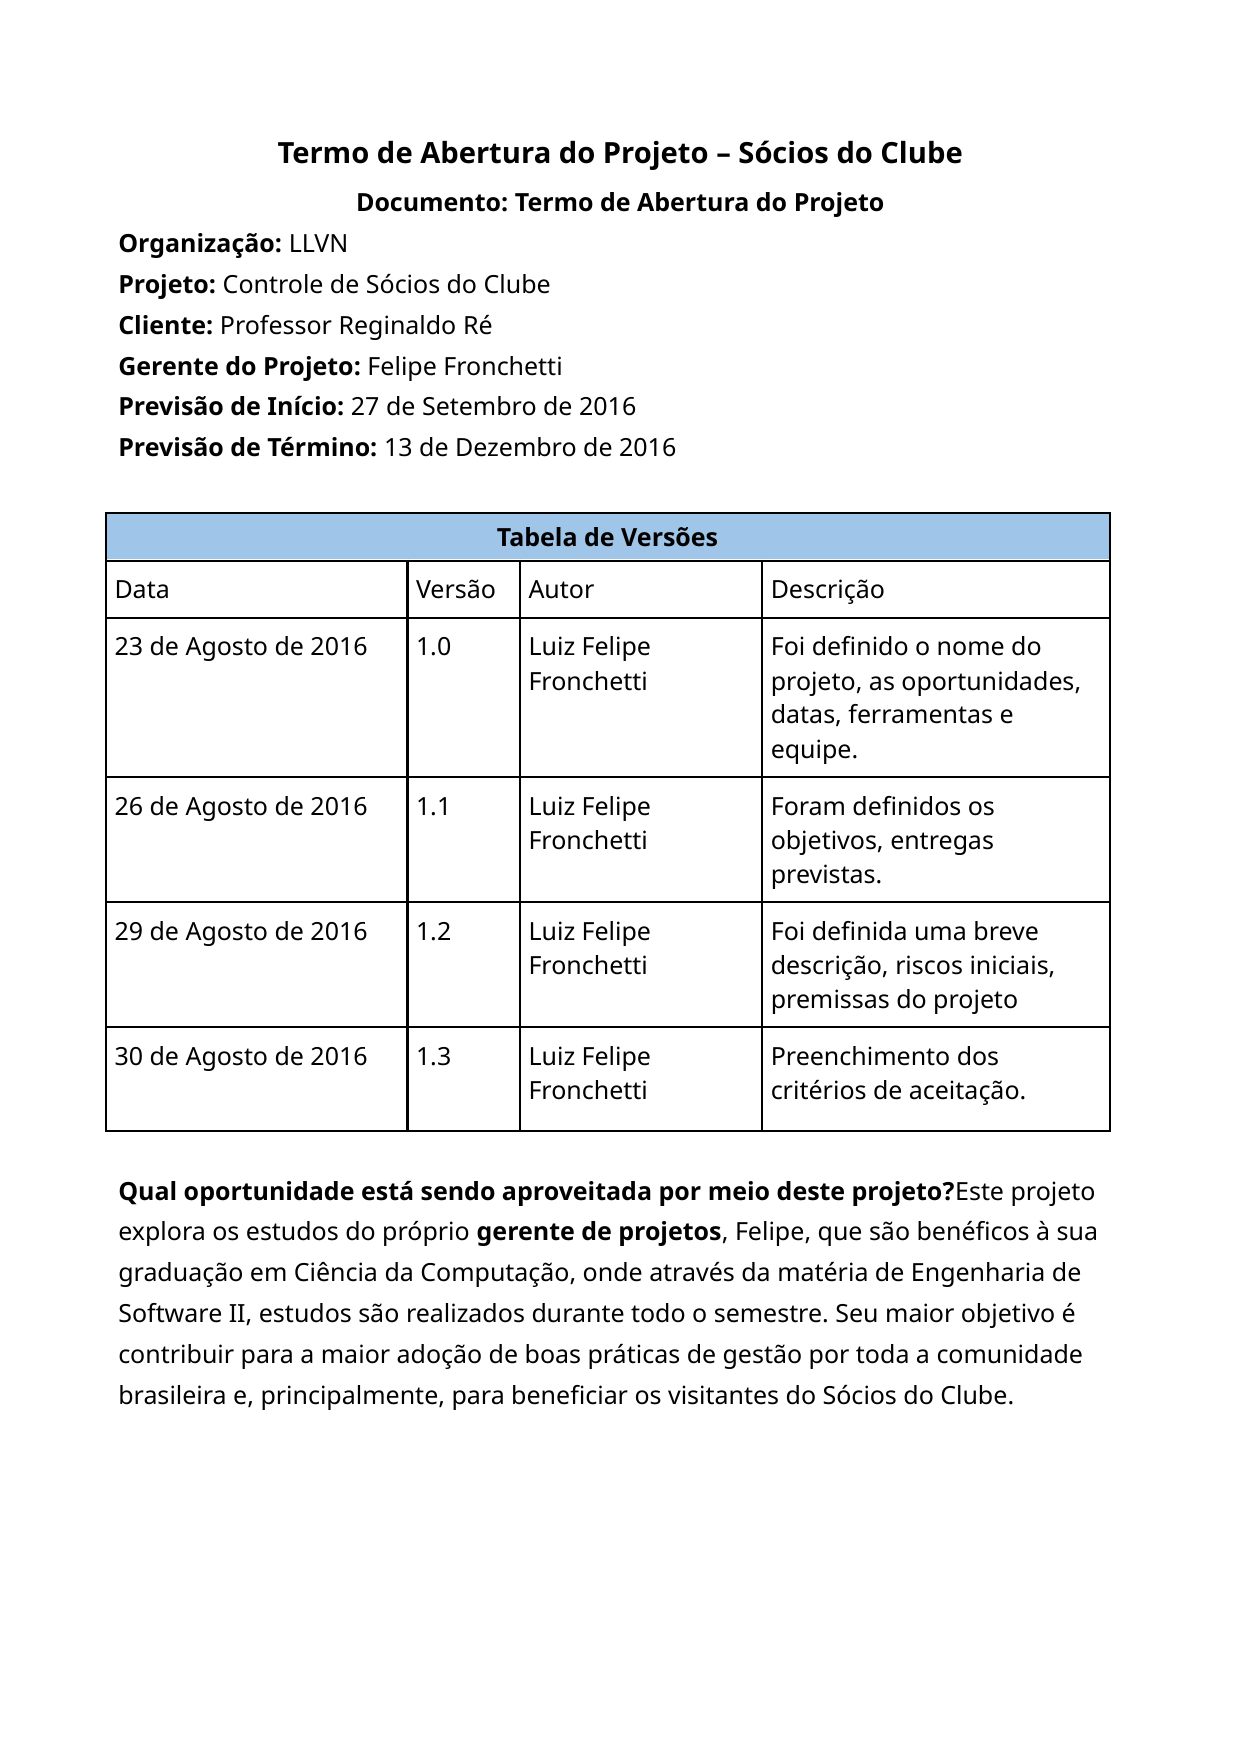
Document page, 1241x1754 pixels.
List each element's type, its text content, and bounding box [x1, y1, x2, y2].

table_cell Data [107, 562, 406, 617]
text Documento: Termo de Abertura do Projeto [118, 185, 1122, 219]
table_cell Luiz Felipe Fronchetti [521, 903, 761, 1026]
text Previsão de Início: 27 de Setembro de 2016 [118, 389, 1122, 423]
text Organização: LLVN [118, 226, 1122, 260]
table_header Tabela de Versões [107, 514, 1109, 559]
table_cell 1.3 [409, 1028, 519, 1130]
table_cell 23 de Agosto de 2016 [107, 619, 406, 776]
text Projeto: Controle de Sócios do Clube [118, 267, 1122, 301]
text Cliente: Professor Reginaldo Ré [118, 307, 1122, 341]
subtitle Termo de Abertura do Projeto – Sócios do Clube [118, 133, 1122, 172]
table_cell 1.1 [409, 778, 519, 901]
text Qual oportunidade está sendo aproveitada por meio deste projeto?Este projeto explora os estudos do próprio gerente de projetos, Felipe, que são benéficos à sua graduação em Ciência da Computação, onde através da matéria de Engenharia de Software II, estudos são realizados durante todo o semestre. Seu maior objetivo é contribuir para a maior adoção de boas práticas de gestão por toda a comunidade brasileira e, principalmente, para beneficiar os visitantes do Sócios do Clube. [118, 1173, 1122, 1411]
table_cell Versão [409, 562, 519, 617]
table_cell Luiz Felipe Fronchetti [521, 778, 761, 901]
table_cell Preenchimento dos critérios de aceitação. [763, 1028, 1109, 1130]
table_cell Foi definido o nome do projeto, as oportunidades, datas, ferramentas e equipe. [763, 619, 1109, 776]
table_cell 30 de Agosto de 2016 [107, 1028, 406, 1130]
text Previsão de Término: 13 de Dezembro de 2016 [118, 430, 1122, 464]
table_cell Foram definidos os objetivos, entregas previstas. [763, 778, 1109, 901]
text Gerente do Projeto: Felipe Fronchetti [118, 348, 1122, 382]
table_cell Autor [521, 562, 761, 617]
table_cell 26 de Agosto de 2016 [107, 778, 406, 901]
table_cell Luiz Felipe Fronchetti [521, 1028, 761, 1130]
table_cell Descrição [763, 562, 1109, 617]
table_cell 1.0 [409, 619, 519, 776]
table_cell 1.2 [409, 903, 519, 1026]
table_cell 29 de Agosto de 2016 [107, 903, 406, 1026]
table_cell Luiz Felipe Fronchetti [521, 619, 761, 776]
table_cell Foi definida uma breve descrição, riscos iniciais, premissas do projeto [763, 903, 1109, 1026]
